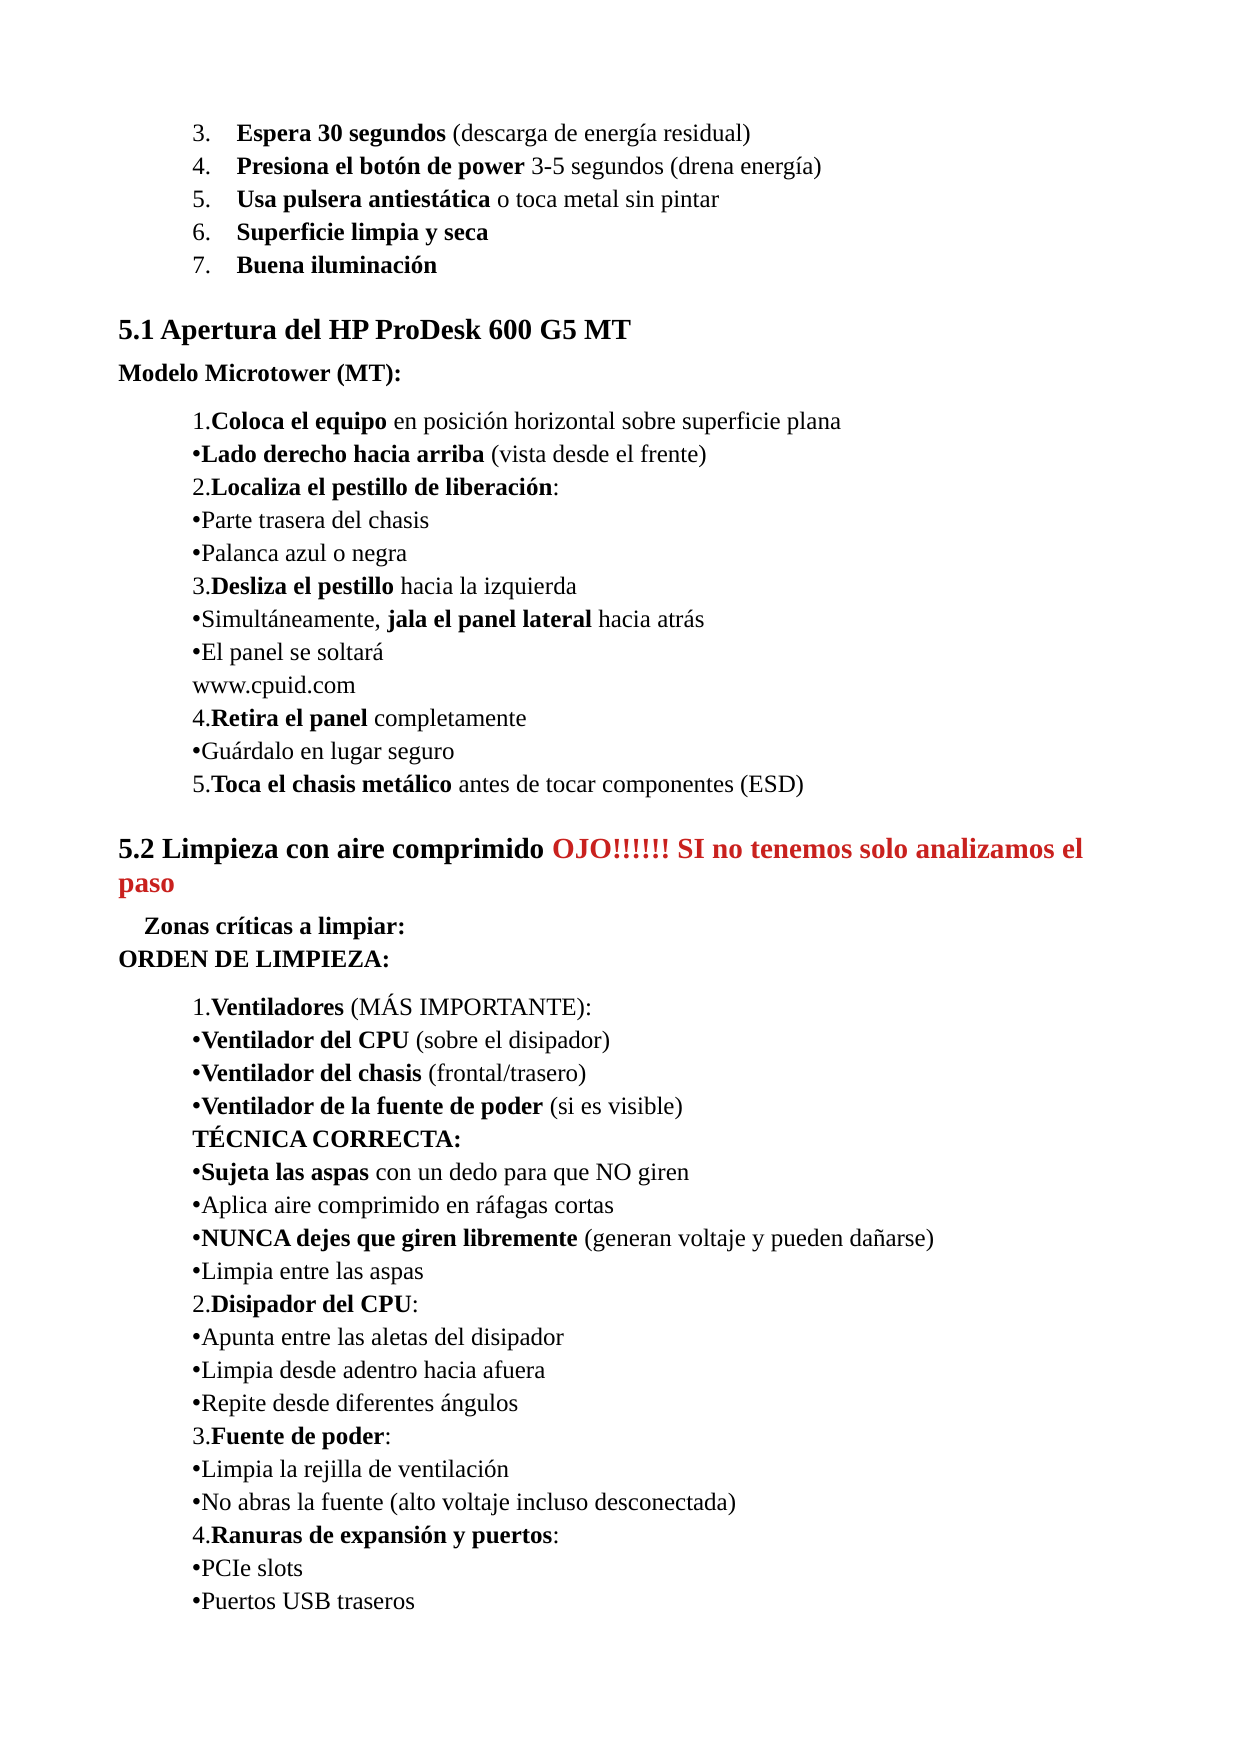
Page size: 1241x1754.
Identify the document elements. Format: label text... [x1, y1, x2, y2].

list ✅ Espera 30 segundos (descarga de energía residual) [118, 118, 1122, 147]
list ✅ Superficie limpia y seca [118, 217, 1122, 246]
text ORDEN DE LIMPIEZA: [118, 944, 1122, 973]
list Retira el panel completamente [118, 703, 1122, 732]
text Modelo Microtower (MT): [118, 358, 1122, 387]
text 🎯 Zonas críticas a limpiar: [118, 911, 1122, 940]
list Fuente de poder: [118, 1421, 1122, 1450]
list Sujeta las aspas con un dedo para que NO giren [118, 1157, 1122, 1186]
list PCIe slots [118, 1553, 1122, 1582]
list Puertos USB traseros [118, 1586, 1122, 1615]
list www.cpuid.com [118, 670, 1122, 699]
list Guárdalo en lugar seguro [118, 736, 1122, 765]
list Aplica aire comprimido en ráfagas cortas [118, 1190, 1122, 1218]
list ✅ Buena iluminación [118, 250, 1122, 279]
subtitle 5.2 Limpieza con aire comprimido OJO!!!!!! SI no tenemos solo analizamos el paso [118, 831, 1122, 898]
list Toca el chasis metálico antes de tocar componentes (ESD) [118, 769, 1122, 798]
list Ventilador de la fuente de poder (si es visible) [118, 1091, 1122, 1119]
list ✅ Usa pulsera antiestática o toca metal sin pintar [118, 184, 1122, 213]
list Parte trasera del chasis [118, 505, 1122, 534]
list Localiza el pestillo de liberación: [118, 472, 1122, 501]
list TÉCNICA CORRECTA: [118, 1124, 1122, 1152]
list NUNCA dejes que giren libremente (generan voltaje y pueden dañarse) [118, 1223, 1122, 1252]
list Ventiladores (MÁS IMPORTANTE): [118, 992, 1122, 1020]
list Ranuras de expansión y puertos: [118, 1520, 1122, 1549]
subtitle 5.1 Apertura del HP ProDesk 600 G5 MT [118, 312, 1122, 346]
list Ventilador del CPU (sobre el disipador) [118, 1025, 1122, 1053]
list Repite desde diferentes ángulos [118, 1388, 1122, 1417]
list Coloca el equipo en posición horizontal sobre superficie plana [118, 406, 1122, 435]
list Limpia la rejilla de ventilación [118, 1454, 1122, 1483]
list ✅ Presiona el botón de power 3-5 segundos (drena energía) [118, 151, 1122, 180]
list Disipador del CPU: [118, 1289, 1122, 1318]
list Limpia entre las aspas [118, 1256, 1122, 1284]
list Ventilador del chasis (frontal/trasero) [118, 1058, 1122, 1086]
list Limpia desde adentro hacia afuera [118, 1355, 1122, 1384]
list No abras la fuente (alto voltaje incluso desconectada) [118, 1487, 1122, 1516]
list Apunta entre las aletas del disipador [118, 1322, 1122, 1351]
list Simultáneamente, jala el panel lateral hacia atrás [118, 604, 1122, 633]
list Palanca azul o negra [118, 538, 1122, 567]
list Desliza el pestillo hacia la izquierda [118, 571, 1122, 600]
list Lado derecho hacia arriba (vista desde el frente) [118, 439, 1122, 468]
list El panel se soltará [118, 637, 1122, 666]
